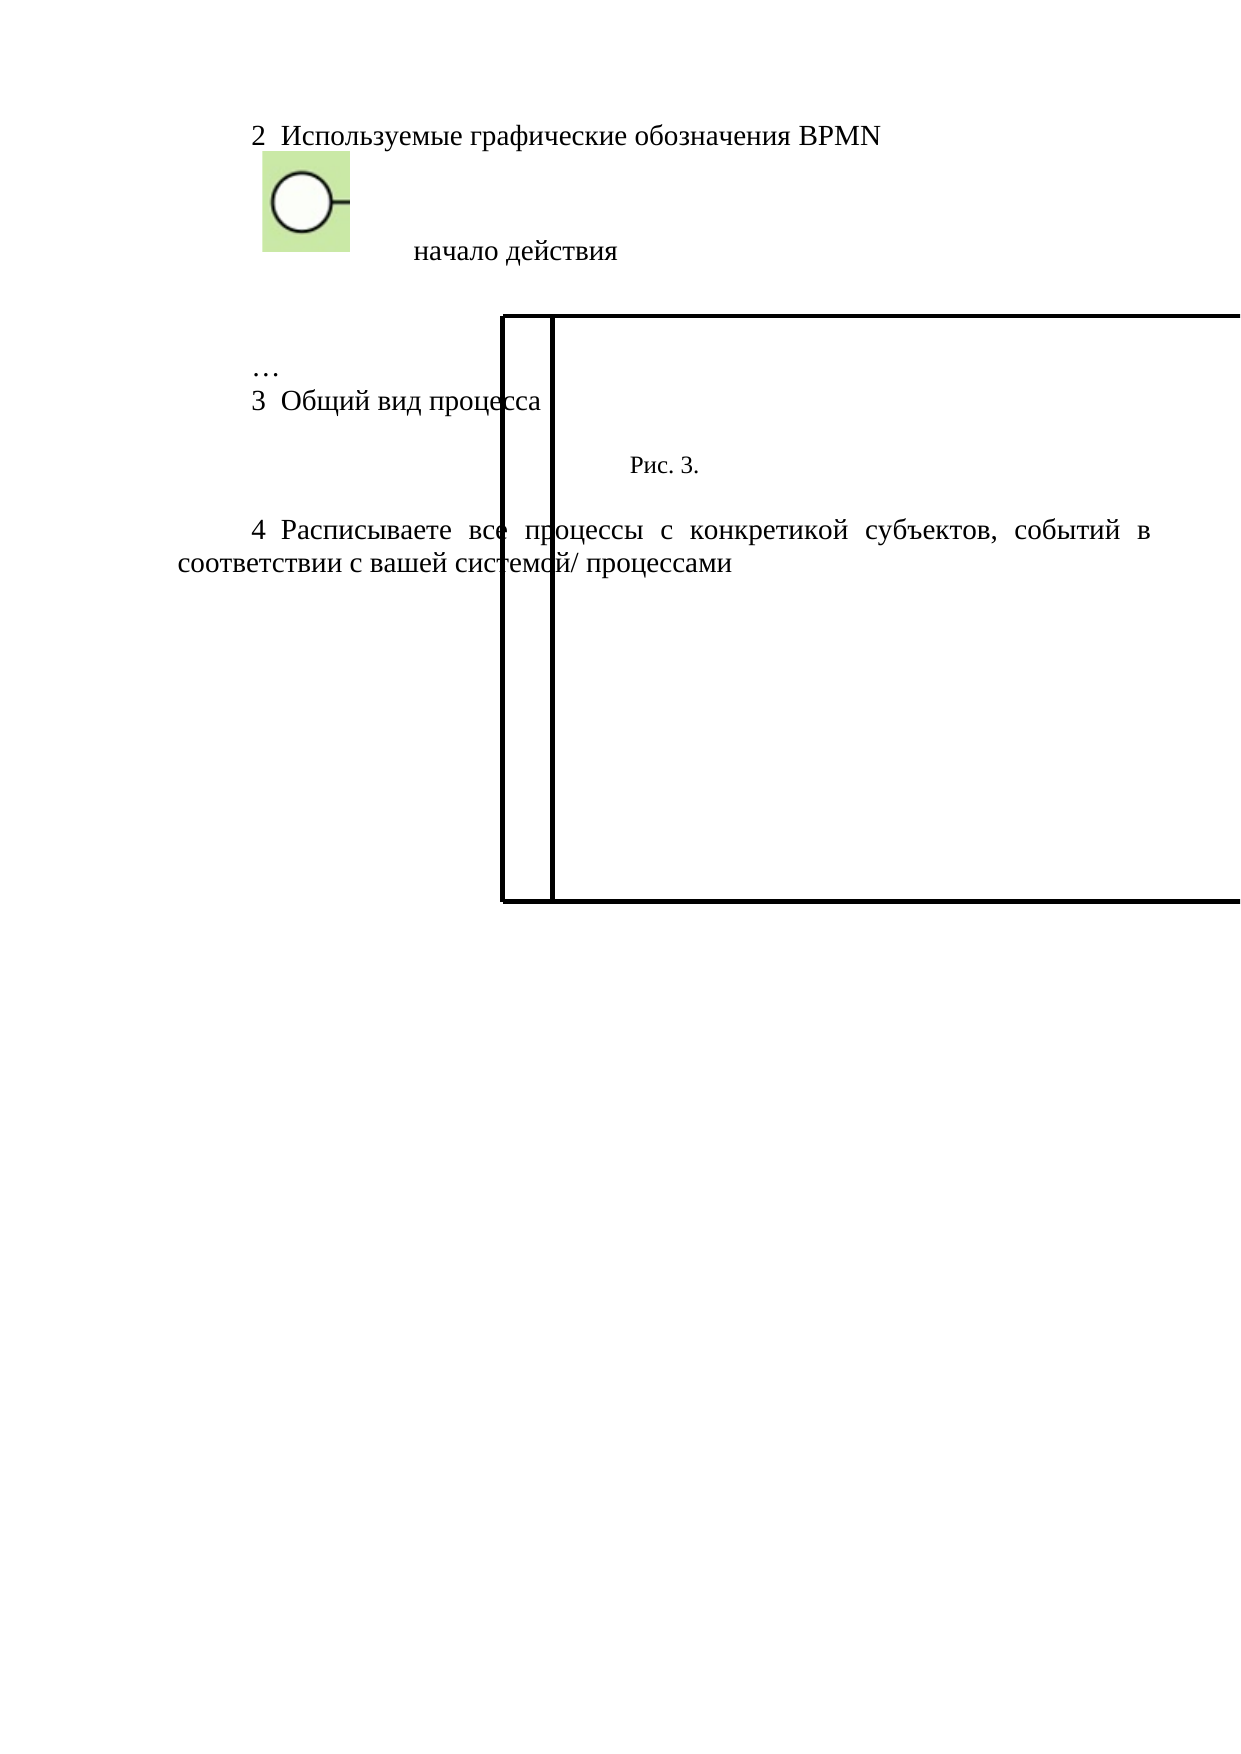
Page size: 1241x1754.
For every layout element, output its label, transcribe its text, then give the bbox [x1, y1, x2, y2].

text … [177, 349, 1152, 383]
list Общий вид процесса [251, 383, 1152, 416]
picture [262, 151, 350, 252]
list Расписываете все процессы с конкретикой субъектов, событий в соответствии с вашей системой/ процессами [177, 512, 1152, 579]
text Рис. 3. [177, 450, 1152, 478]
list Используемые графические обозначения BPMN [251, 118, 1152, 152]
table_header начало действия [369, 152, 856, 349]
table_header [251, 152, 369, 349]
